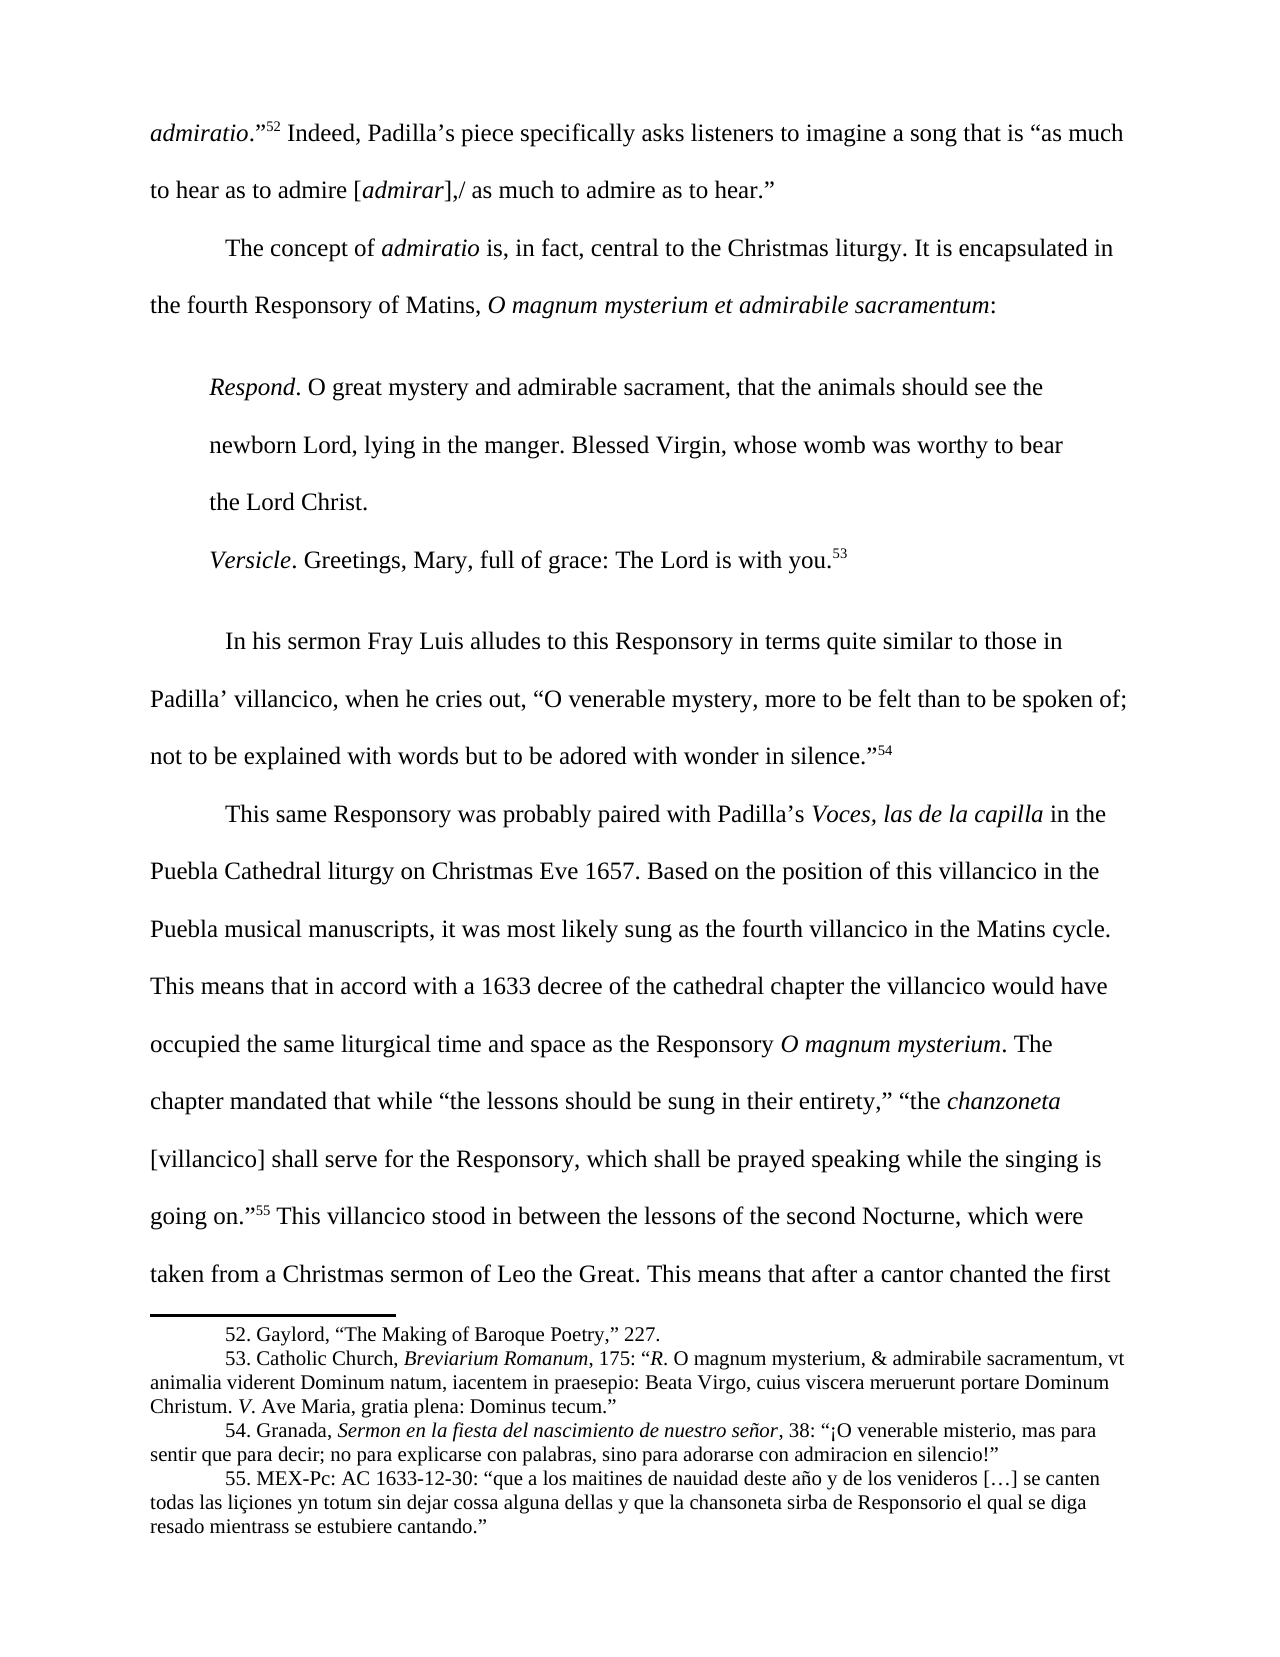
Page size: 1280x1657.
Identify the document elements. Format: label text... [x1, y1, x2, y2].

text MEX-Pc: AC 1633-12-30: “que a los maitines de nauidad deste año y de los venideros […] se canten todas las liçiones yn totum sin dejar cossa alguna dellas y que la chansoneta sirba de Responsorio el qual se diga resado mientrass se estubiere cantando.” [150, 1466, 1130, 1538]
text The concept of admiratio is, in fact, central to the Christmas liturgy. It is encapsulated in the fourth Responsory of Matins, O magnum mysterium et admirabile sacramentum: [150, 233, 1130, 319]
text Granada, Sermon en la fiesta del nascimiento de nuestro señor, 38: “¡O venerable misterio, mas para sentir que para decir; no para explicarse con palabras, sino para adorarse con admiracion en silencio!” [150, 1418, 1130, 1466]
text This same Responsory was probably paired with Padilla’s Voces, las de la capilla in the Puebla Cathedral liturgy on Christmas Eve 1657. Based on the position of this villancico in the Puebla musical manuscripts, it was most likely sung as the fourth villancico in the Matins cycle. This means that in accord with a 1633 decree of the cathedral chapter the villancico would have occupied the same liturgical time and space as the Responsory O magnum mysterium. The chapter mandated that while “the lessons should be sung in their entirety,” “the chanzoneta [villancico] shall serve for the Responsory, which shall be prayed speaking while the singing is going on.” This villancico stood in between the lessons of the second Nocturne, which were taken from a Christmas sermon of Leo the Great. This means that after a cantor chanted the first [150, 799, 1130, 1288]
text In his sermon Fray Luis alludes to this Responsory in terms quite similar to those in Padilla’ villancico, when he cries out, “O venerable mystery, more to be felt than to be spoken of; not to be explained with words but to be adored with wonder in silence.” [150, 626, 1130, 770]
text Catholic Church, Breviarium Romanum, 175: “R. O magnum mysterium, & admirabile sacramentum, vt animalia viderent Dominum natum, iacentem in praesepio: Beata Virgo, cuius viscera meruerunt portare Dominum Christum. V. Ave Maria, gratia plena: Dominus tecum.” [150, 1346, 1130, 1418]
text Gaylord, “The Making of Baroque Poetry,” 227. [150, 1322, 1130, 1346]
text Spanish devotional music for Christmas seems designed primarily to cultivate this same attitude of wonder. Padilla’s setting of Voces, las de la capilla evokes wonder not only in the words in the virtuoso composition and performance of the music as well. The villancico aims less to instruct than to amaze. This supports Mary Gaylord’s argument that the goal of elaborate Spanish poetry is “to produce effects of astonishment and awe conveyed by the Latin term admiratio.” Indeed, Padilla’s piece specifically asks listeners to imagine a song that is “as much to hear as to admire [admirar],/ as much to admire as to hear.” [150, 118, 1130, 204]
text Respond. O great mystery and admirable sacrament, that the animals should see the newborn Lord, lying in the manger. Blessed Virgin, whose womb was worthy to bear the Lord Christ. Versicle. Greetings, Mary, full of grace: The Lord is with you. [209, 372, 1071, 573]
